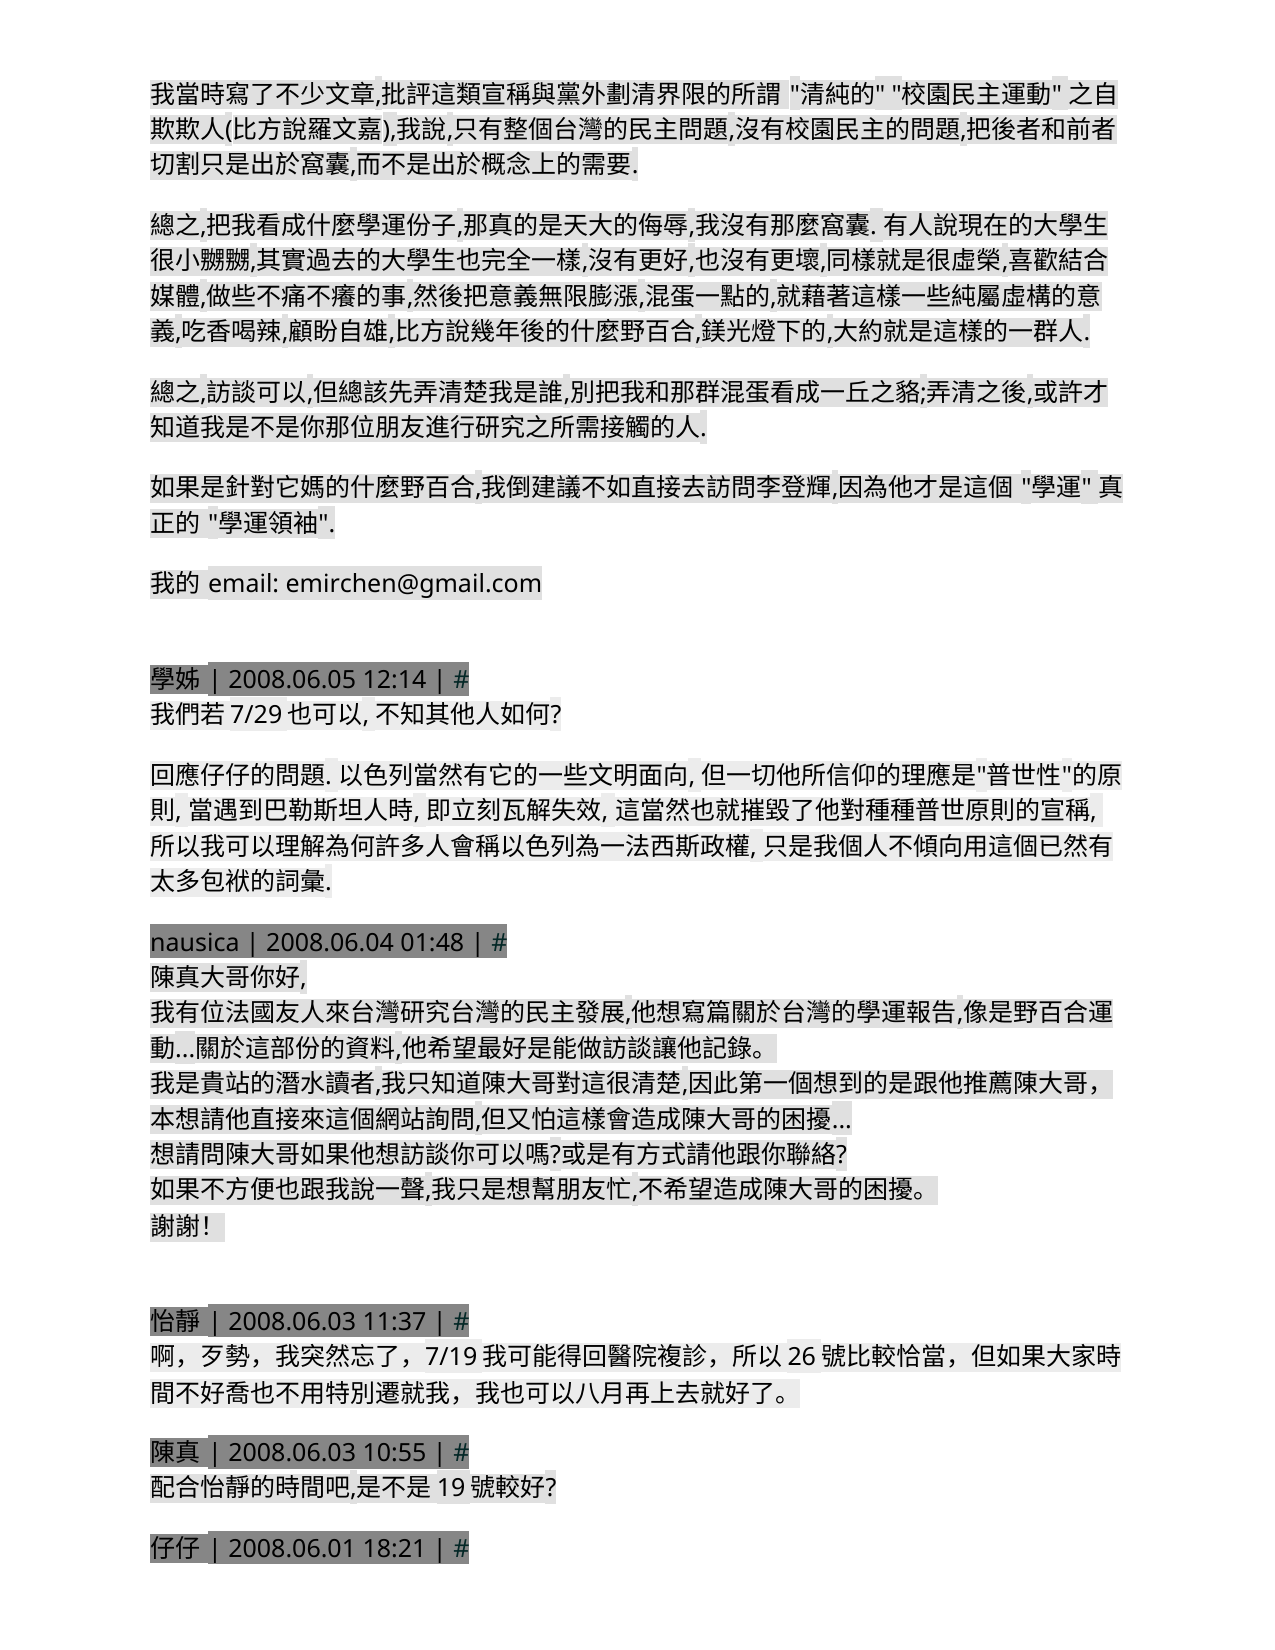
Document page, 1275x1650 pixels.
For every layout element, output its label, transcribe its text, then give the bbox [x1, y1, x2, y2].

text 陳真大哥你好, 我有位法國友人來台灣研究台灣的民主發展,他想寫篇關於台灣的學運報告,像是野百合運動...關於這部份的資料,他希望最好是能做訪談讓他記錄。 我是貴站的潛水讀者,我只知道陳大哥對這很清楚,因此第一個想到的是跟他推薦陳大哥，本想請他直接來這個網站詢問,但又怕這樣會造成陳大哥的困擾... 想請問陳大哥如果他想訪談你可以嗎?或是有方式請他跟你聯絡? 如果不方便也跟我說一聲,我只是想幫朋友忙,不希望造成陳大哥的困擾。 謝謝！ [150, 958, 1125, 1277]
text 啊，歹勢，我突然忘了，7/19我可能得回醫院複診，所以26號比較恰當，但如果大家時間不好喬也不用特別遷就我，我也可以八月再上去就好了。 [150, 1337, 1125, 1408]
text 如果是針對它媽的什麼野百合,我倒建議不如直接去訪問李登輝,因為他才是這個 "學運" 真正的 "學運領袖". [150, 469, 1125, 539]
text 回應仔仔的問題. 以色列當然有它的一些文明面向, 但一切他所信仰的理應是"普世性"的原則, 當遇到巴勒斯坦人時, 即立刻瓦解失效, 這當然也就摧毀了他對種種普世原則的宣稱, 所以我可以理解為何許多人會稱以色列為一法西斯政權, 只是我個人不傾向用這個已然有太多包袱的詞彙. [150, 756, 1125, 898]
text nausica | 2008.06.04 01:48 | # [150, 923, 1125, 958]
text 學姊 | 2008.06.05 12:14 | # [150, 660, 1125, 696]
text 我們若7/29也可以, 不知其他人如何? [150, 696, 1125, 731]
text 總之,把我看成什麼學運份子,那真的是天大的侮辱,我沒有那麼窩囊. 有人說現在的大學生很小嬲嬲,其實過去的大學生也完全一樣,沒有更好,也沒有更壞,同樣就是很虛榮,喜歡結合媒體,做些不痛不癢的事,然後把意義無限膨漲,混蛋一點的,就藉著這樣一些純屬虛構的意義,吃香喝辣,顧盼自雄,比方說幾年後的什麼野百合,鎂光燈下的,大約就是這樣的一群人. [150, 206, 1125, 348]
text 配合怡靜的時間吧,是不是19號較好? [150, 1469, 1125, 1504]
text 我的 email: emirchen@gmail.com [150, 564, 1125, 635]
text 陳真 | 2008.06.03 10:55 | # [150, 1433, 1125, 1469]
text 怡靜 | 2008.06.03 11:37 | # [150, 1302, 1125, 1337]
text 仔仔 | 2008.06.01 18:21 | # [150, 1529, 1125, 1564]
text 總之,訪談可以,但總該先弄清楚我是誰,別把我和那群混蛋看成一丘之貉;弄清之後,或許才知道我是不是你那位朋友進行研究之所需接觸的人. [150, 373, 1125, 444]
text 我當時寫了不少文章,批評這類宣稱與黨外劃清界限的所謂 "清純的" "校園民主運動" 之自欺欺人(比方說羅文嘉),我說,只有整個台灣的民主問題,沒有校園民主的問題,把後者和前者切割只是出於窩囊,而不是出於概念上的需要. [150, 75, 1125, 181]
